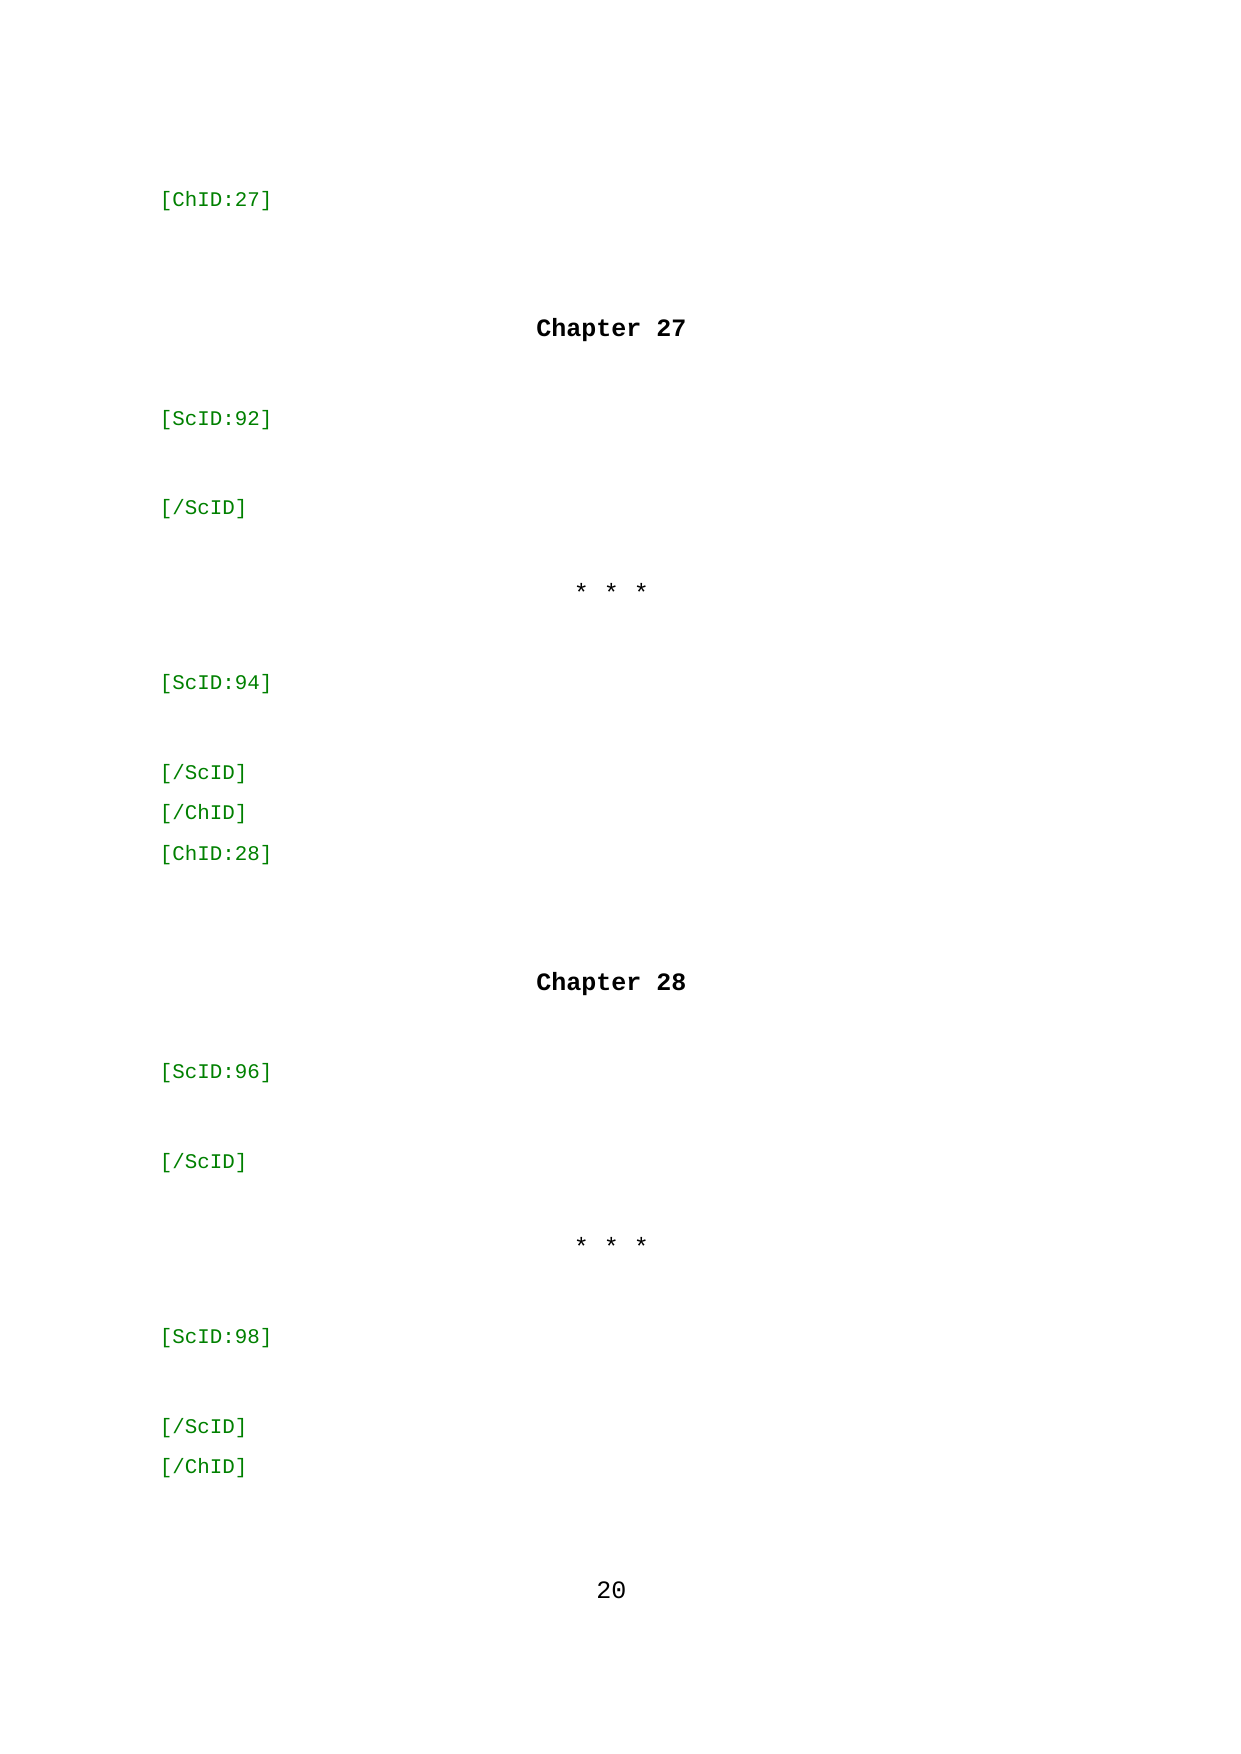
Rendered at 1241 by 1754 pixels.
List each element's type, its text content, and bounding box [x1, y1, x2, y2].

subtitle * * * [159, 581, 1063, 609]
text [ScID:92] [159, 408, 1063, 431]
text [ScID:98] [159, 1326, 1063, 1350]
text [/ScID] [159, 762, 1063, 785]
subtitle * * * [159, 1234, 1063, 1263]
text [/ChID] [159, 802, 1063, 826]
text [ChID:27] [159, 189, 1063, 213]
subtitle Chapter 27 [159, 316, 1063, 344]
text [/ScID] [159, 497, 1063, 521]
text [ScID:96] [159, 1062, 1063, 1085]
text [ChID:28] [159, 843, 1063, 867]
text [/ChID] [159, 1456, 1063, 1480]
text [ScID:94] [159, 672, 1063, 696]
text [/ScID] [159, 1151, 1063, 1174]
subtitle Chapter 28 [159, 970, 1063, 998]
text [/ScID] [159, 1416, 1063, 1439]
